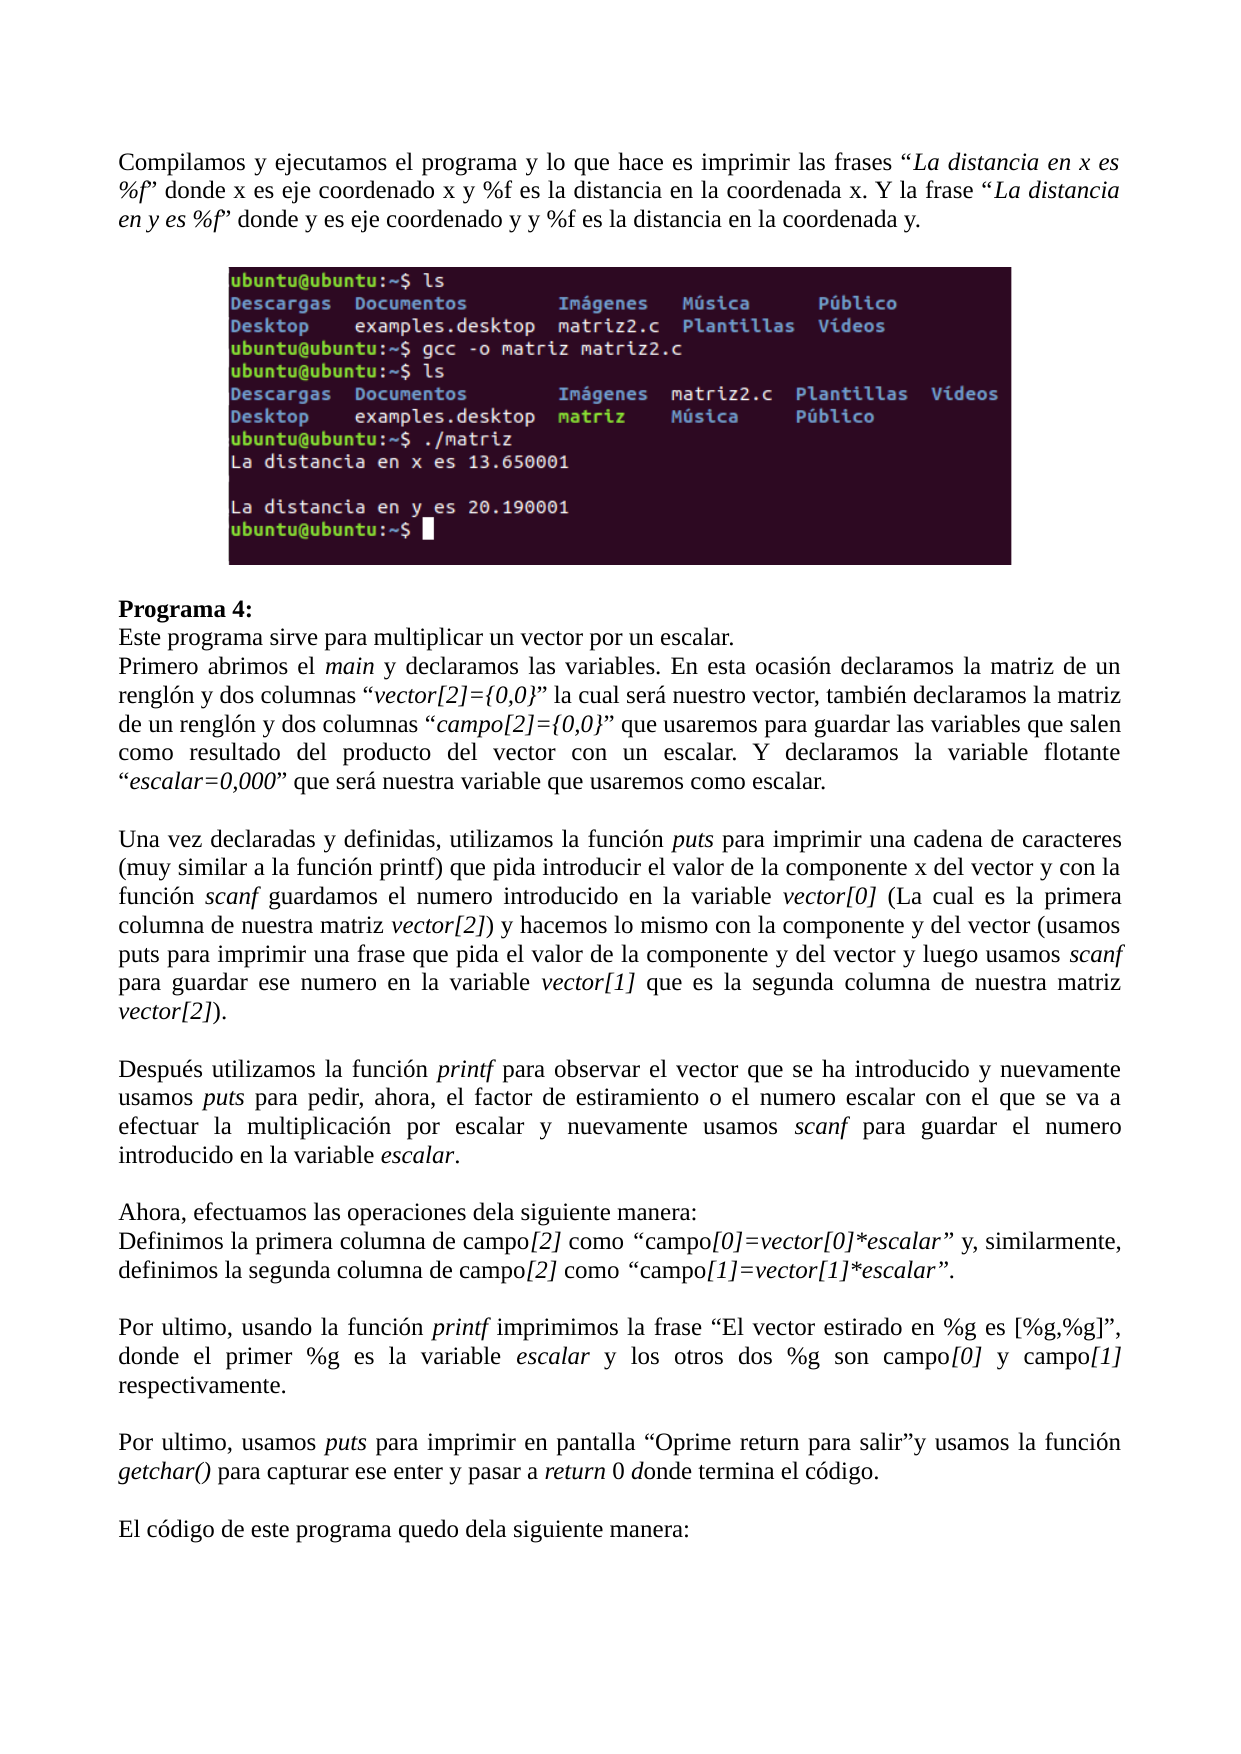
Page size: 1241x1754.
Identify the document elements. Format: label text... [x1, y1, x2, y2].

text Este programa sirve para multiplicar un vector por un escalar. [118, 622, 1122, 651]
text Por ultimo, usamos puts para imprimir en pantalla “Oprime return para salir”y usamos la función getchar() para capturar ese enter y pasar a return 0 donde termina el código. [118, 1427, 1122, 1485]
text El código de este programa quedo dela siguiente manera: [118, 1514, 1122, 1542]
text Compilamos y ejecutamos el programa y lo que hace es imprimir las frases “La distancia en x es %f” donde x es eje coordenado x y %f es la distancia en la coordenada x. Y la frase “La distancia en y es %f” donde y es eje coordenado y y %f es la distancia en la coordenada y. [118, 147, 1122, 233]
text Una vez declaradas y definidas, utilizamos la función puts para imprimir una cadena de caracteres (muy similar a la función printf) que pida introducir el valor de la componente x del vector y con la función scanf guardamos el numero introducido en la variable vector[0] (La cual es la primera columna de nuestra matriz vector[2]) y hacemos lo mismo con la componente y del vector (usamos puts para imprimir una frase que pida el valor de la componente y del vector y luego usamos scanf para guardar ese numero en la variable vector[1] que es la segunda columna de nuestra matriz vector[2]). [118, 824, 1122, 1025]
text Definimos la primera columna de campo[2] como “campo[0]=vector[0]*escalar” y, similarmente, definimos la segunda columna de campo[2] como “campo[1]=vector[1]*escalar”. [118, 1226, 1122, 1284]
text Programa 4: [118, 594, 1122, 622]
text Después utilizamos la función printf para observar el vector que se ha introducido y nuevamente usamos puts para pedir, ahora, el factor de estiramiento o el numero escalar con el que se va a efectuar la multiplicación por escalar y nuevamente usamos scanf para guardar el numero introducido en la variable escalar. [118, 1054, 1122, 1169]
text Por ultimo, usando la función printf imprimimos la frase “El vector estirado en %g es [%g,%g]”, donde el primer %g es la variable escalar y los otros dos %g son campo[0] y campo[1] respectivamente. [118, 1312, 1122, 1399]
text Ahora, efectuamos las operaciones dela siguiente manera: [118, 1197, 1122, 1226]
picture [228, 267, 1012, 565]
text Primero abrimos el main y declaramos las variables. En esta ocasión declaramos la matriz de un renglón y dos columnas “vector[2]={0,0}” la cual será nuestro vector, también declaramos la matriz de un renglón y dos columnas “campo[2]={0,0}” que usaremos para guardar las variables que salen como resultado del producto del vector con un escalar. Y declaramos la variable flotante “escalar=0,000” que será nuestra variable que usaremos como escalar. [118, 651, 1122, 795]
